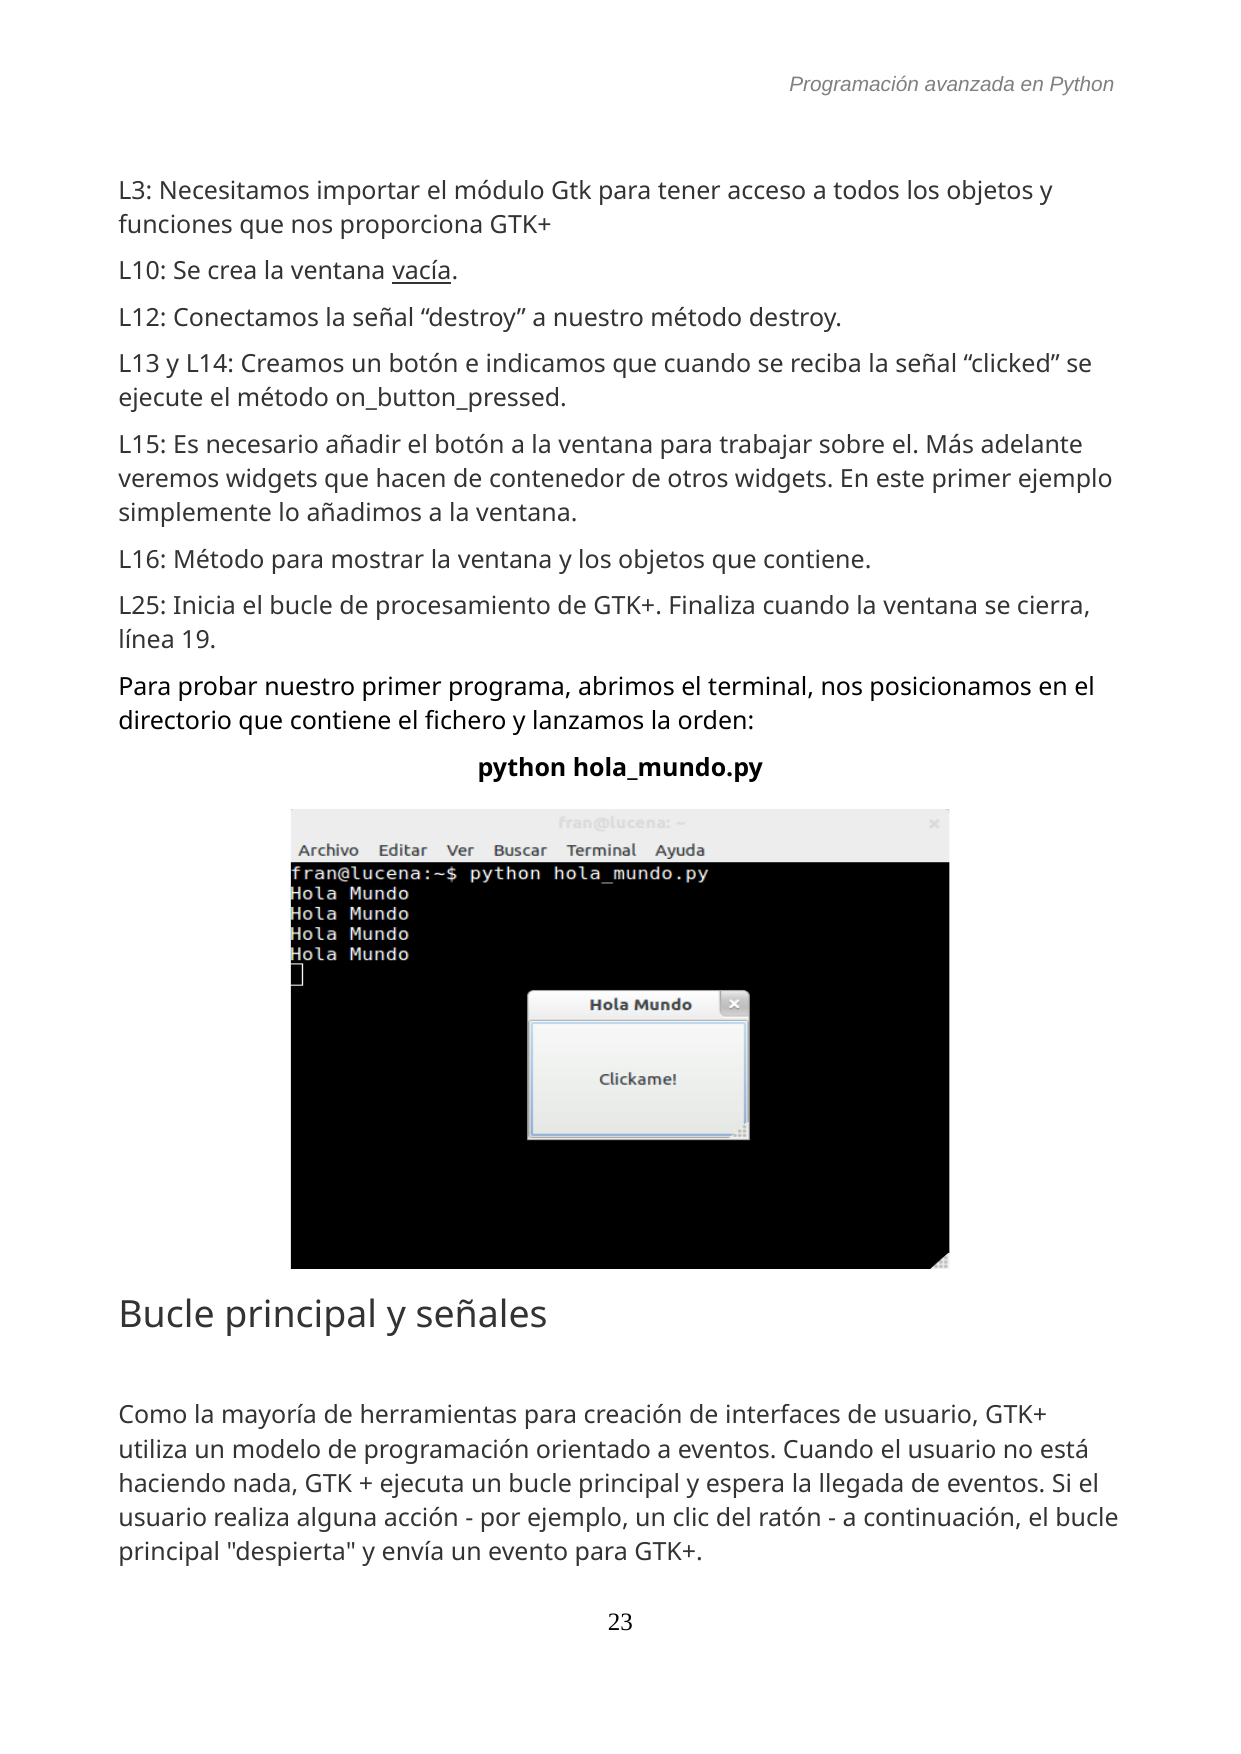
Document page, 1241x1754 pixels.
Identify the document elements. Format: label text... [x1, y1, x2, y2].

picture [290, 809, 950, 1269]
text Para probar nuestro primer programa, abrimos el terminal, nos posicionamos en el directorio que contiene el fichero y lanzamos la orden: [118, 668, 1122, 737]
text L3: Necesitamos importar el módulo Gtk para tener acceso a todos los objetos y funciones que nos proporciona GTK+ [118, 172, 1122, 240]
text L10: Se crea la ventana vacía. [118, 253, 1122, 287]
text Como la mayoría de herramientas para creación de interfaces de usuario, GTK+ utiliza un modelo de programación orientado a eventos. Cuando el usuario no está haciendo nada, GTK + ejecuta un bucle principal y espera la llegada de eventos. Si el usuario realiza alguna acción - por ejemplo, un clic del ratón - a continuación, el bucle principal "despierta" y envía un evento para GTK+. [118, 1397, 1122, 1567]
text L16: Método para mostrar la ventana y los objetos que contiene. [118, 541, 1122, 575]
text L13 y L14: Creamos un botón e indicamos que cuando se reciba la señal “clicked” se ejecute el método on_button_pressed. [118, 346, 1122, 414]
text python hola_mundo.py [118, 749, 1122, 783]
text L25: Inicia el bucle de procesamiento de GTK+. Finaliza cuando la ventana se cierra, línea 19. [118, 588, 1122, 656]
text L12: Conectamos la señal “destroy” a nuestro método destroy. [118, 299, 1122, 333]
text Bucle principal y señales [118, 1287, 1122, 1338]
text L15: Es necesario añadir el botón a la ventana para trabajar sobre el. Más adelante veremos widgets que hacen de contenedor de otros widgets. En este primer ejemplo simplemente lo añadimos a la ventana. [118, 427, 1122, 529]
